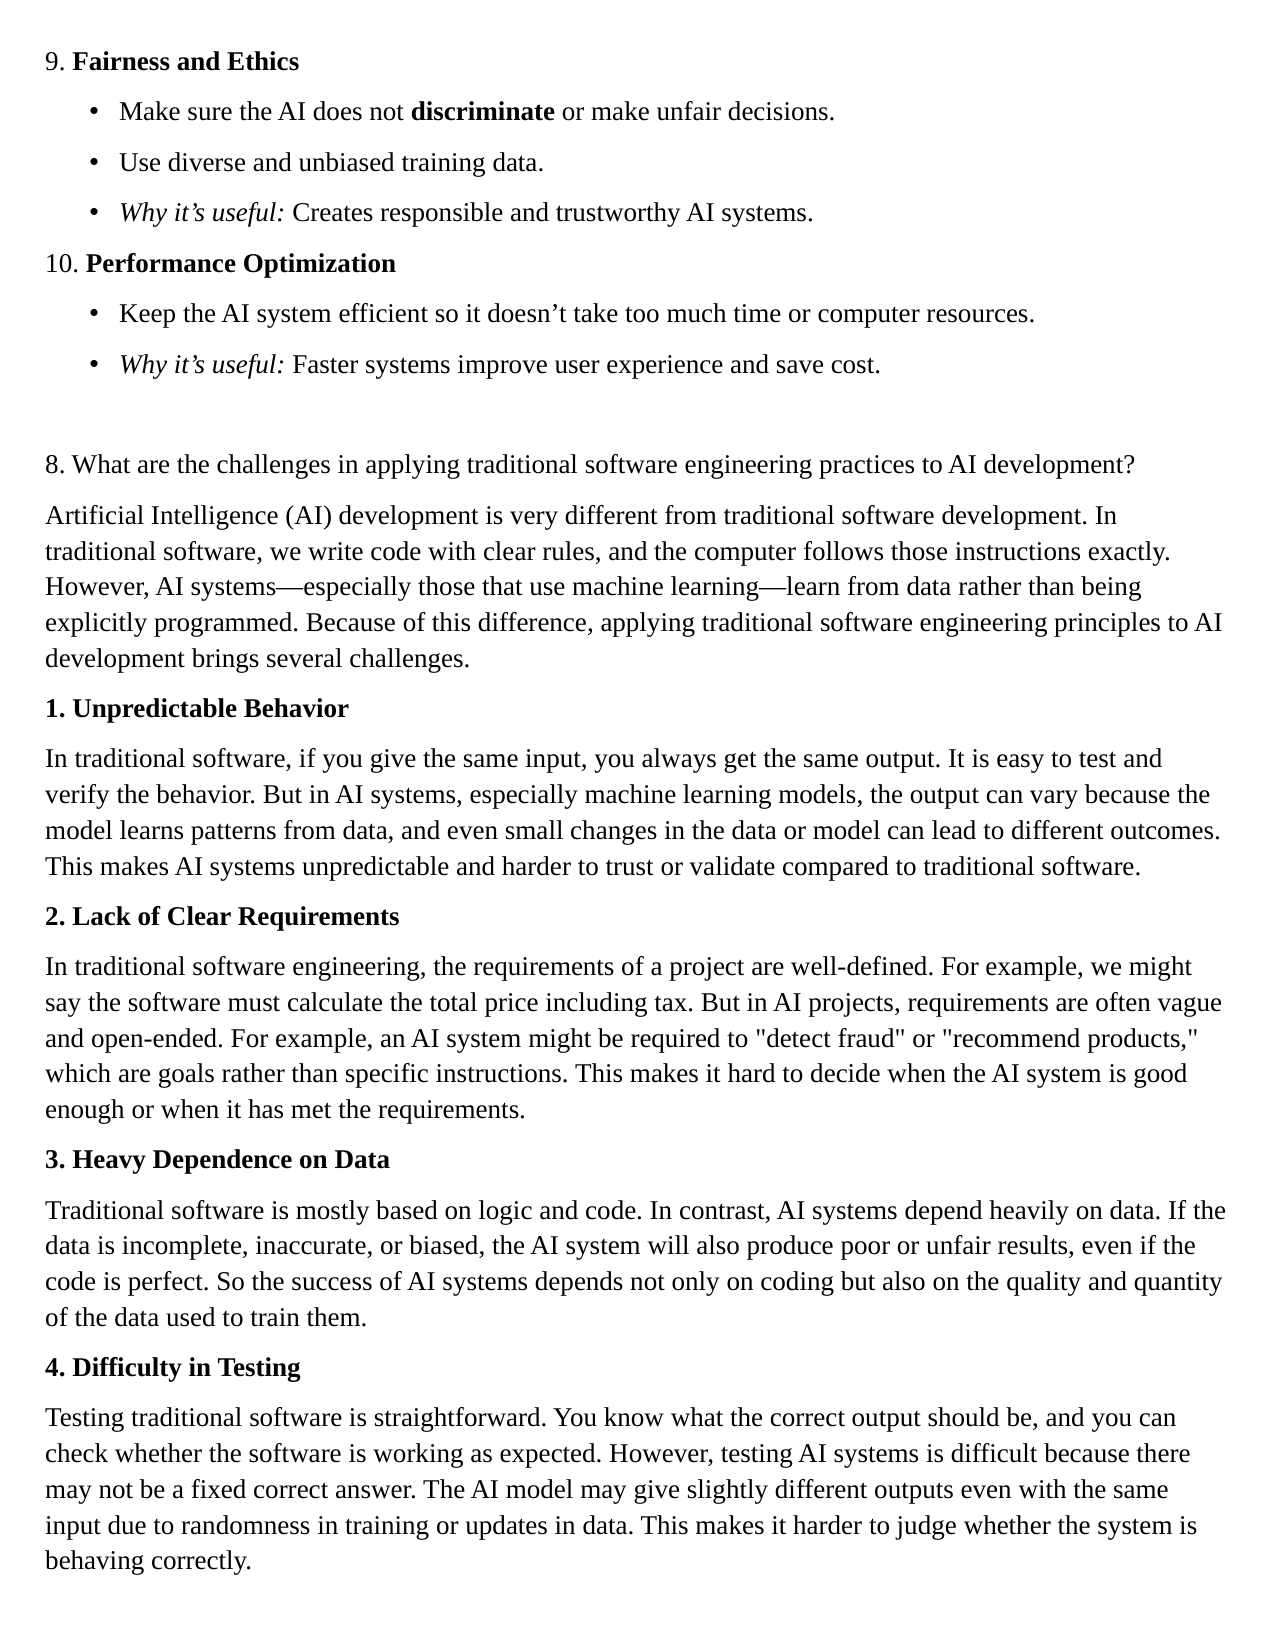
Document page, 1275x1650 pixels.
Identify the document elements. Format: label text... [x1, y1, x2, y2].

list Make sure the AI does not discriminate or make unfair decisions. [89, 95, 1230, 127]
subtitle 10. Performance Optimization [45, 247, 1230, 278]
text In traditional software engineering, the requirements of a project are well-defined. For example, we might say the software must calculate the total price including tax. But in AI projects, requirements are often vague and open-ended. For example, an AI system might be required to "detect fraud" or "recommend products," which are goals rather than specific instructions. This makes it hard to decide when the AI system is good enough or when it has met the requirements. [45, 950, 1230, 1124]
text Testing traditional software is straightforward. You know what the correct output should be, and you can check whether the software is working as expected. However, testing AI systems is difficult because there may not be a fixed correct answer. The AI model may give slightly different outputs even with the same input due to randomness in training or updates in data. This makes it harder to judge whether the system is behaving correctly. [45, 1402, 1230, 1576]
text 1. Unpredictable Behavior [45, 692, 1230, 723]
text In traditional software, if you give the same input, you always get the same output. It is easy to test and verify the behavior. But in AI systems, especially machine learning models, the output can vary because the model learns patterns from data, and even small changes in the data or model can lead to different outcomes. This makes AI systems unpredictable and harder to trust or validate compared to traditional software. [45, 742, 1230, 881]
text 8. What are the challenges in applying traditional software engineering practices to AI development? [45, 448, 1230, 480]
list Use diverse and unbiased training data. [89, 146, 1230, 177]
text 2. Lack of Clear Requirements [45, 900, 1230, 931]
text Artificial Intelligence (AI) development is very different from traditional software development. In traditional software, we write code with clear rules, and the computer follows those instructions exactly. However, AI systems—especially those that use machine learning—learn from data rather than being explicitly programmed. Because of this difference, applying traditional software engineering principles to AI development brings several challenges. [45, 499, 1230, 673]
list Why it’s useful: Faster systems improve user experience and save cost. [89, 348, 1230, 379]
text Traditional software is mostly based on logic and code. In contrast, AI systems depend heavily on data. If the data is incomplete, inaccurate, or biased, the AI system will also produce poor or unfair results, even if the code is perfect. So the success of AI systems depends not only on coding but also on the quality and quantity of the data used to train them. [45, 1194, 1230, 1332]
text 4. Difficulty in Testing [45, 1351, 1230, 1382]
list Keep the AI system efficient so it doesn’t take too much time or computer resources. [89, 297, 1230, 328]
list Why it’s useful: Creates responsible and trustworthy AI systems. [89, 196, 1230, 228]
subtitle 9. Fairness and Ethics [45, 45, 1230, 76]
text 3. Heavy Dependence on Data [45, 1143, 1230, 1174]
